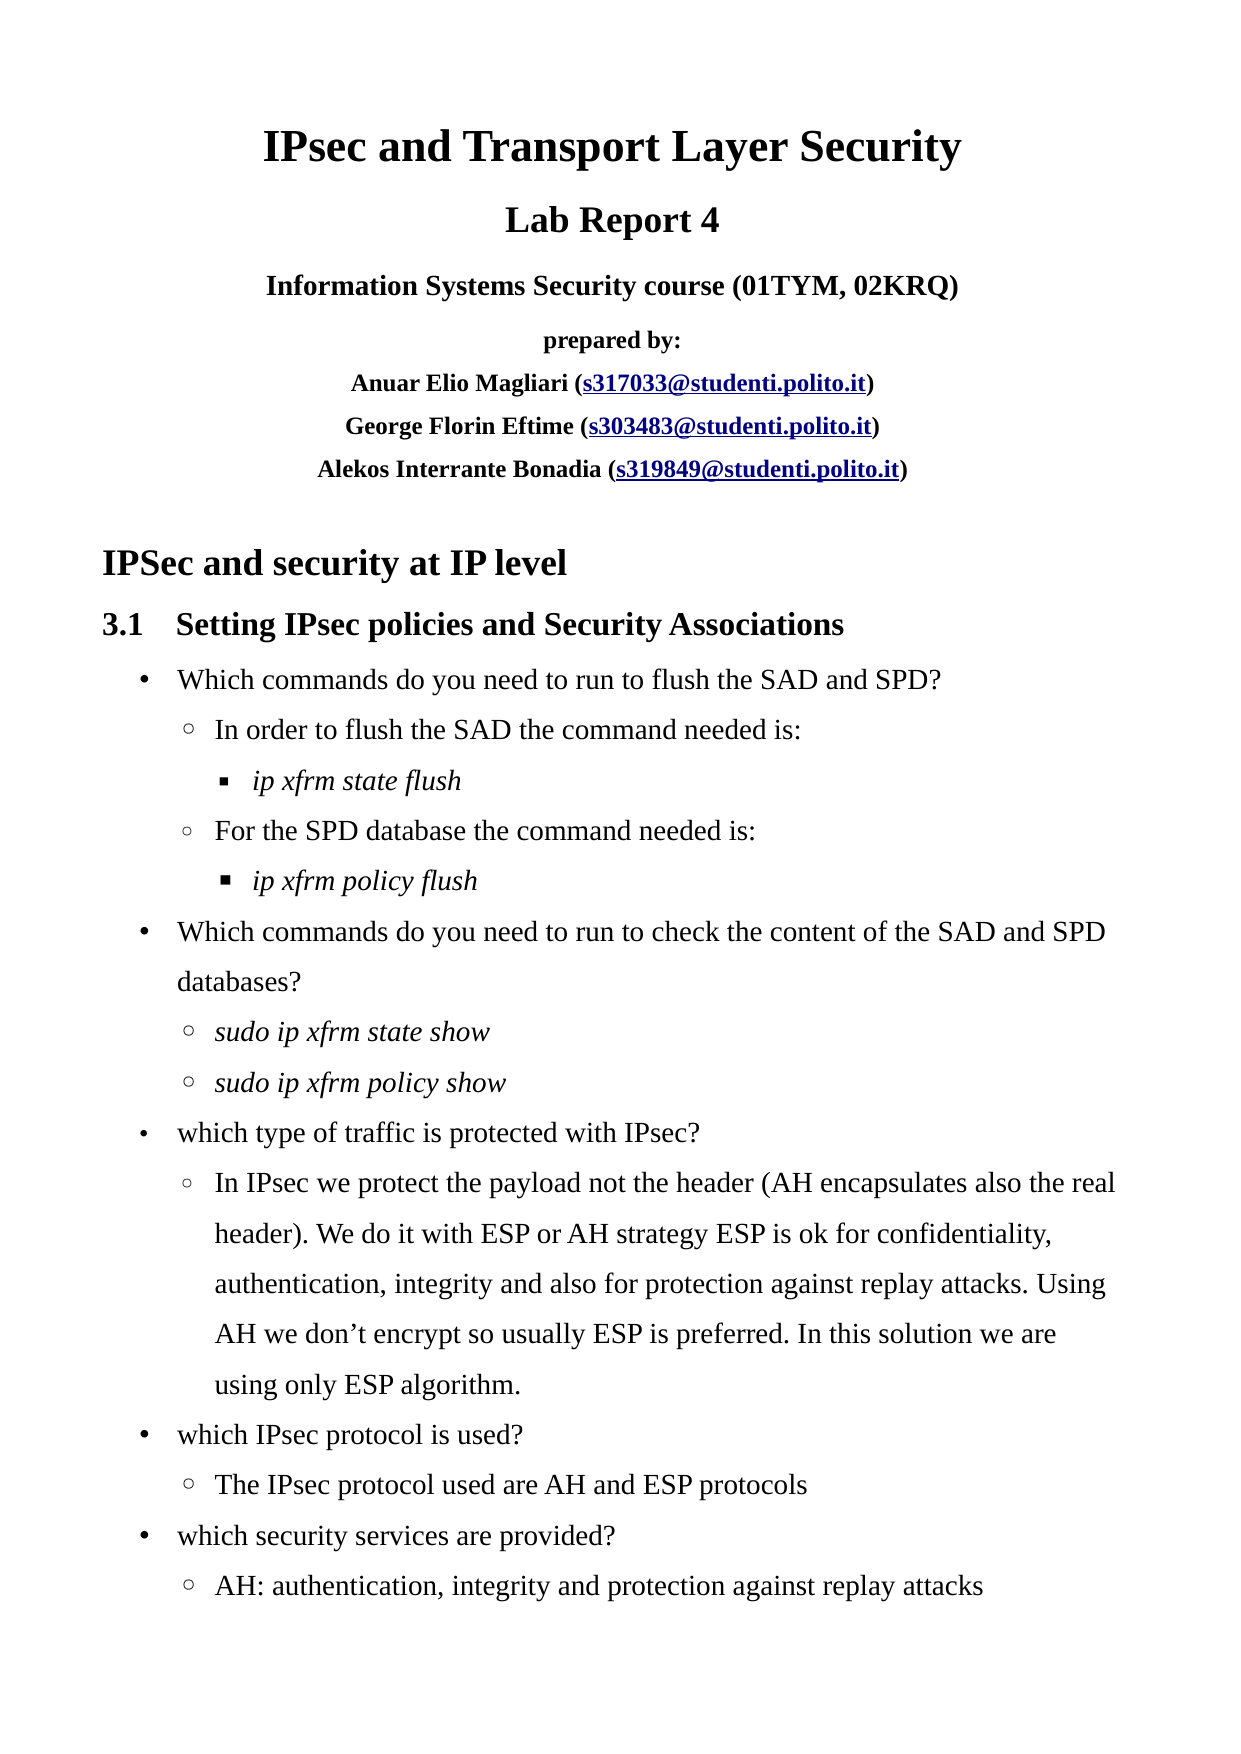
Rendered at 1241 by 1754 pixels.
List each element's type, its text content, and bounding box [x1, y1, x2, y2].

text George Florin Eftime (s303483@studenti.polito.it) [102, 411, 1123, 440]
list sudo ip xfrm state show [177, 1014, 1123, 1048]
subtitle Lab Report 4 [102, 197, 1123, 240]
text Information Systems Security course (01TYM, 02KRQ) [102, 268, 1123, 302]
list which IPsec protocol is used? [139, 1417, 1123, 1451]
text Alekos Interrante Bonadia (s319849@studenti.polito.it) [102, 454, 1123, 483]
list which type of traffic is protected with IPsec? [139, 1115, 1123, 1149]
subtitle IPsec and Transport Layer Security [102, 118, 1123, 171]
list ip xfrm policy flush [214, 863, 1123, 897]
list For the SPD database the command needed is: [177, 813, 1123, 846]
list ip xfrm state flush [214, 763, 1123, 796]
list sudo ip xfrm policy show [177, 1065, 1123, 1098]
list Which commands do you need to run to flush the SAD and SPD? [139, 662, 1123, 695]
list AH: authentication, integrity and protection against replay attacks [177, 1568, 1123, 1602]
list The IPsec protocol used are AH and ESP protocols [177, 1467, 1123, 1501]
list which security services are provided? [139, 1518, 1123, 1552]
list In IPsec we protect the payload not the header (AH encapsulates also the real header). We do it with ESP or AH strategy ESP is ok for confidentiality, authentication, integrity and also for protection against replay attacks. Using AH we don’t encrypt so usually ESP is preferred. In this solution we are using only ESP algorithm. [177, 1166, 1123, 1400]
list Which commands do you need to run to check the content of the SAD and SPD databases? [139, 914, 1123, 998]
list In order to flush the SAD the command needed is: [177, 712, 1123, 746]
text prepared by: [102, 325, 1123, 353]
text Anuar Elio Magliari (s317033@studenti.polito.it) [102, 368, 1123, 397]
subtitle 3.1 Setting IPsec policies and Security Associations [102, 604, 1123, 643]
subtitle IPSec and security at IP level [102, 540, 1123, 583]
